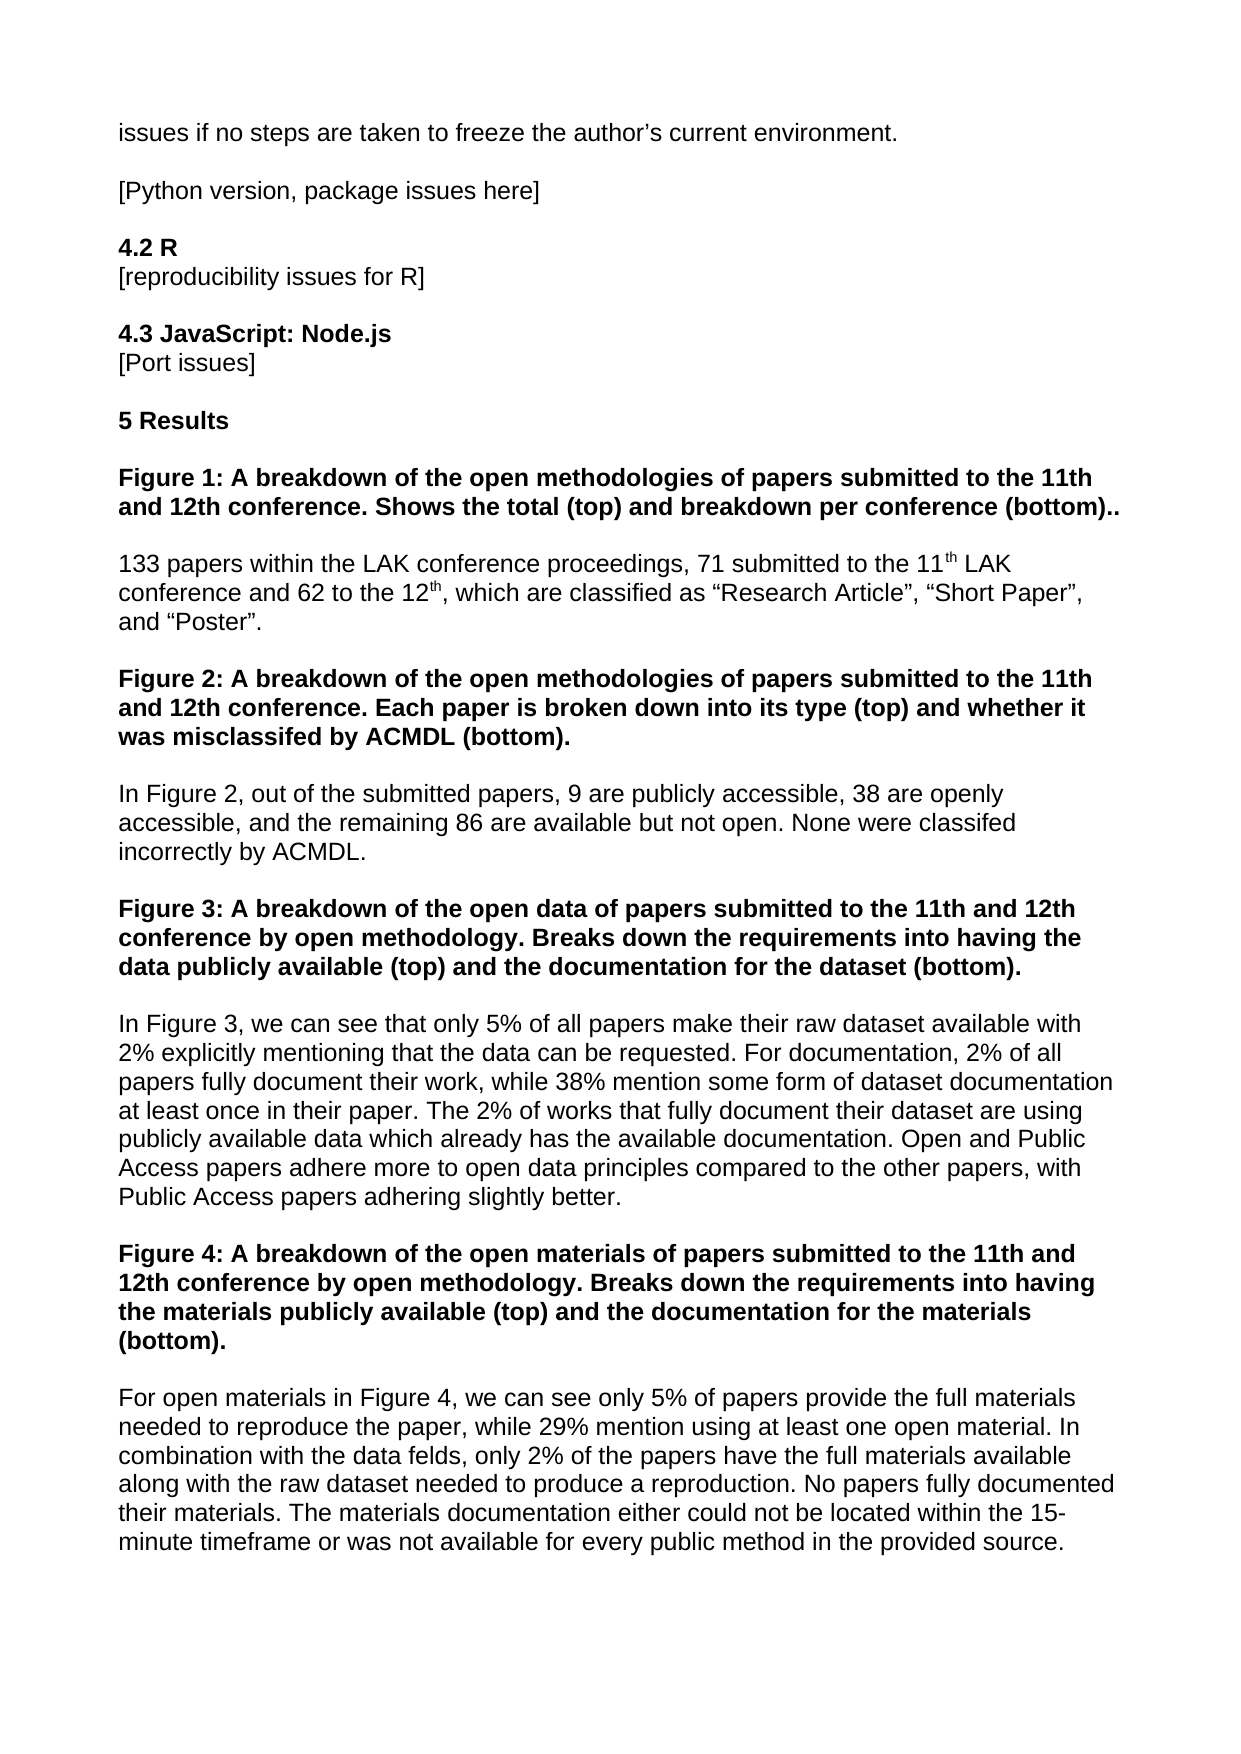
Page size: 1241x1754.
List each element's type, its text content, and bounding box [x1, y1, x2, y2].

text Figure 3: A breakdown of the open data of papers submitted to the 11th and 12th conference by open methodology. Breaks down the requirements into having the data publicly available (top) and the documentation for the dataset (bottom). [118, 894, 1122, 981]
text issues if no steps are taken to freeze the author’s current environment. [118, 118, 1122, 147]
text For open materials in Figure 4, we can see only 5% of papers provide the full materials needed to reproduce the paper, while 29% mention using at least one open material. In combination with the data felds, only 2% of the papers have the full materials available along with the raw dataset needed to produce a reproduction. No papers fully documented their materials. The materials documentation either could not be located within the 15-minute timeframe or was not available for every public method in the provided source. [118, 1383, 1122, 1556]
text 5 Results [118, 406, 1122, 434]
text Figure 4: A breakdown of the open materials of papers submitted to the 11th and 12th conference by open methodology. Breaks down the requirements into having the materials publicly available (top) and the documentation for the materials [118, 1239, 1122, 1326]
text [reproducibility issues for R] [118, 262, 1122, 291]
text 4.3 JavaScript: Node.js [118, 319, 1122, 348]
text 133 papers within the LAK conference proceedings, 71 submitted to the 11th LAK conference and 62 to the 12th, which are classified as “Research Article”, “Short Paper”, and “Poster”. [118, 549, 1122, 636]
text (bottom). [118, 1326, 1122, 1354]
text Public Access papers adhering slightly better. [118, 1182, 1122, 1211]
text [Port issues] [118, 348, 1122, 377]
text In Figure 2, out of the submitted papers, 9 are publicly accessible, 38 are openly accessible, and the remaining 86 are available but not open. None were classifed incorrectly by ACMDL. [118, 779, 1122, 866]
text In Figure 3, we can see that only 5% of all papers make their raw dataset available with 2% explicitly mentioning that the data can be requested. For documentation, 2% of all papers fully document their work, while 38% mention some form of dataset documentation at least once in their paper. The 2% of works that fully document their dataset are using publicly available data which already has the available documentation. Open and Public Access papers adhere more to open data principles compared to the other papers, with [118, 1009, 1122, 1182]
text 4.2 R [118, 233, 1122, 262]
text Figure 1: A breakdown of the open methodologies of papers submitted to the 11th and 12th conference. Shows the total (top) and breakdown per conference (bottom).. [118, 463, 1122, 521]
text [Python version, package issues here] [118, 176, 1122, 204]
text Figure 2: A breakdown of the open methodologies of papers submitted to the 11th and 12th conference. Each paper is broken down into its type (top) and whether it was misclassifed by ACMDL (bottom). [118, 664, 1122, 751]
